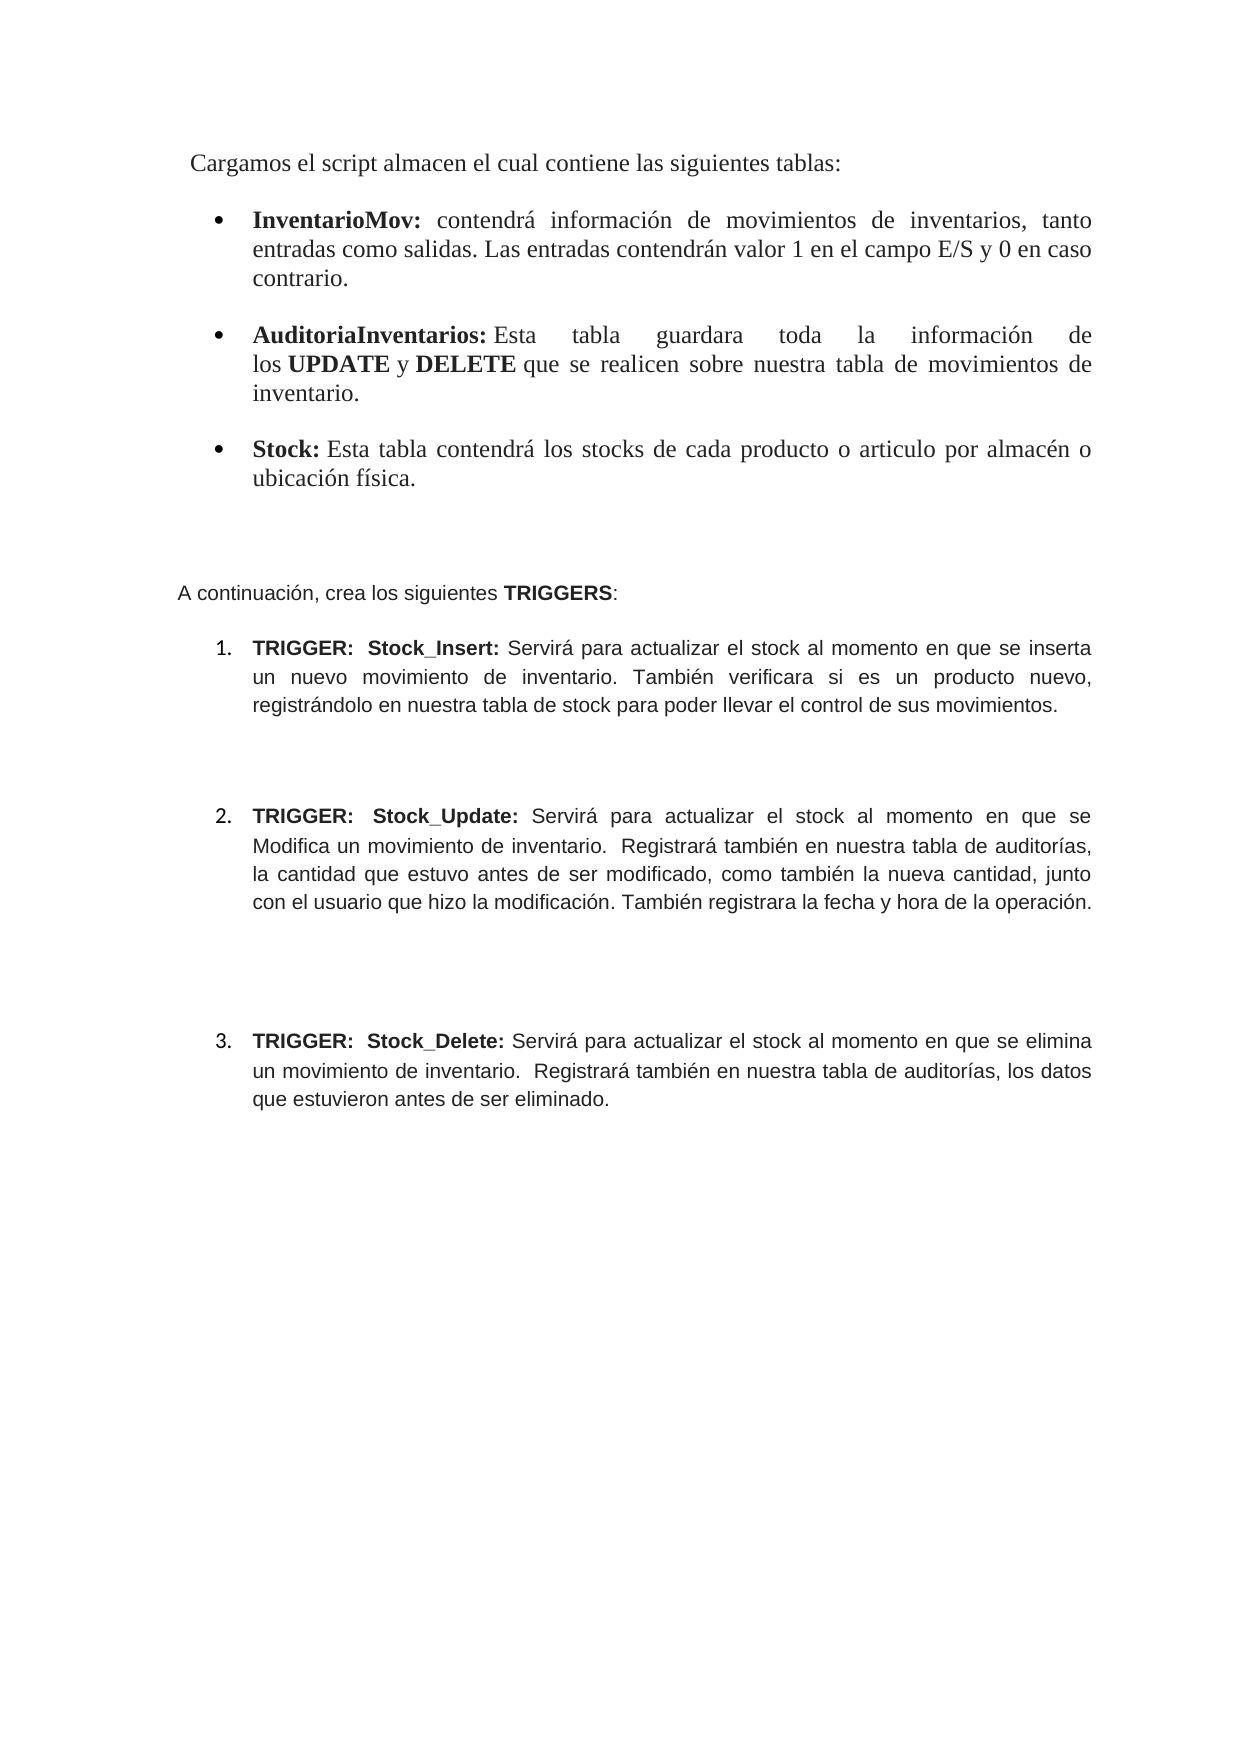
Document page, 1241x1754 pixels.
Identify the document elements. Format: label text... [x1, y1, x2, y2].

list InventarioMov: contendrá información de movimientos de inventarios, tanto entradas como salidas. Las entradas contendrán valor 1 en el campo E/S y 0 en caso contrario. [215, 205, 1093, 291]
list TRIGGER: Stock_Insert: Servirá para actualizar el stock al momento en que se inserta un nuevo movimiento de inventario. También verificara si es un producto nuevo, registrándolo en nuestra tabla de stock para poder llevar el control de sus movimientos. [215, 633, 1093, 717]
list TRIGGER: Stock_Delete: Servirá para actualizar el stock al momento en que se elimina un movimiento de inventario. Registrará también en nuestra tabla de auditorías, los datos que estuvieron antes de ser eliminado. [215, 1026, 1093, 1111]
list TRIGGER: Stock_Update: Servirá para actualizar el stock al momento en que se Modifica un movimiento de inventario. Registrará también en nuestra tabla de auditorías, la cantidad que estuvo antes de ser modificado, como también la nueva cantidad, junto con el usuario que hizo la modificación. También registrara la fecha y hora de la operación. [215, 801, 1093, 914]
list AuditoriaInventarios: Esta tabla guardara toda la información de los UPDATE y DELETE que se realicen sobre nuestra tabla de movimientos de inventario. [215, 320, 1093, 406]
text Cargamos el script almacen el cual contiene las siguientes tablas: [177, 148, 1093, 176]
text A continuación, crea los siguientes TRIGGERS: [177, 576, 1093, 604]
list Stock: Esta tabla contendrá los stocks de cada producto o articulo por almacén o ubicación física. [215, 434, 1093, 492]
